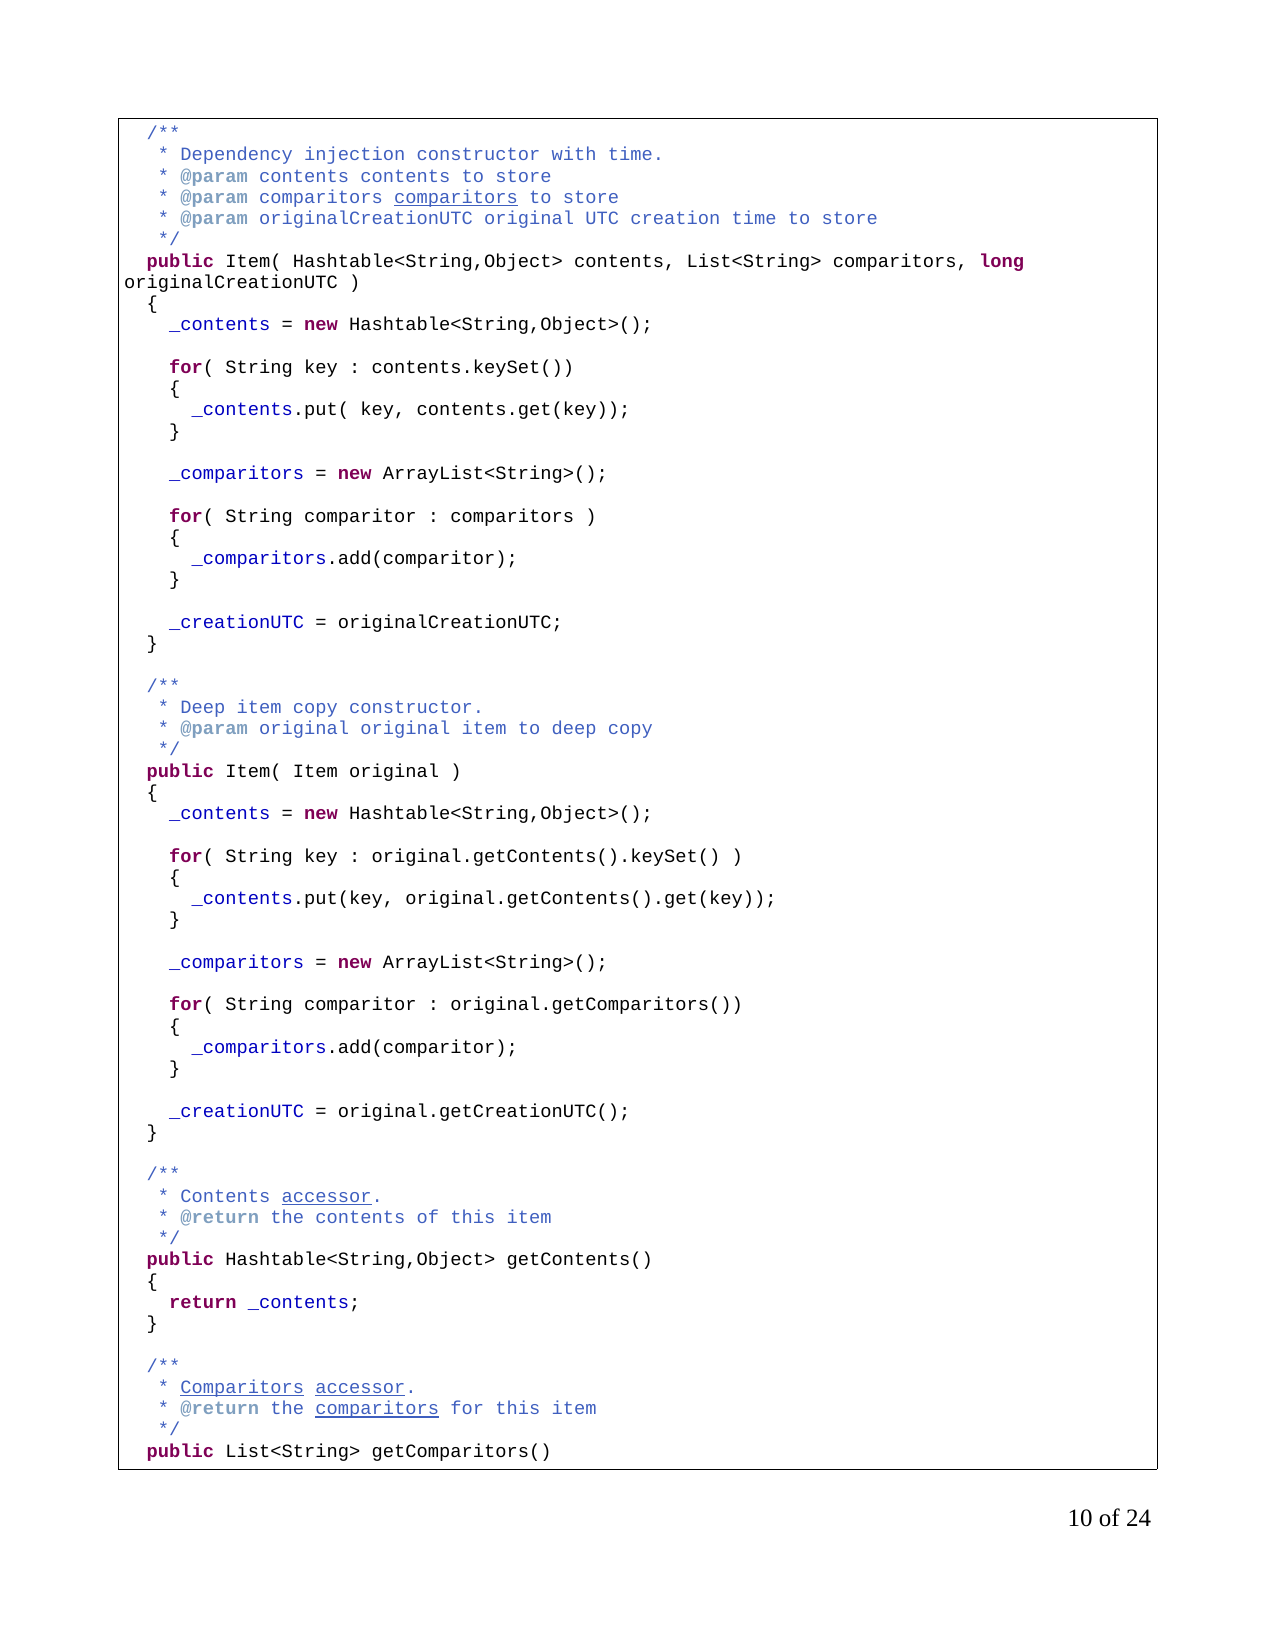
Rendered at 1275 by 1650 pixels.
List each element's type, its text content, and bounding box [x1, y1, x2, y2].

table_header /** * Dependency injection constructor with time. * @param contents contents to store * @param comparitors comparitors to store * @param originalCreationUTC original UTC creation time to store */ public Item( Hashtable<String,Object> contents, List<String> comparitors, long originalCreationUTC ) { _contents = new Hashtable<String,Object>(); for( String key : contents.keySet()) { _contents.put( key, contents.get(key)); } _comparitors = new ArrayList<String>(); for( String comparitor : comparitors ) { _comparitors.add(comparitor); } _creationUTC = originalCreationUTC; } /** * Deep item copy constructor. * @param original original item to deep copy */ public Item( Item original ) { _contents = new Hashtable<String,Object>(); for( String key : original.getContents().keySet() ) { _contents.put(key, original.getContents().get(key)); } _comparitors = new ArrayList<String>(); for( String comparitor : original.getComparitors()) { _comparitors.add(comparitor); } _creationUTC = original.getCreationUTC(); } /** * Contents accessor. * @return the contents of this item */ public Hashtable<String,Object> getContents() { return _contents; } /** * Comparitors accessor. * @return the comparitors for this item */ public List<String> getComparitors() [119, 119, 1157, 1468]
